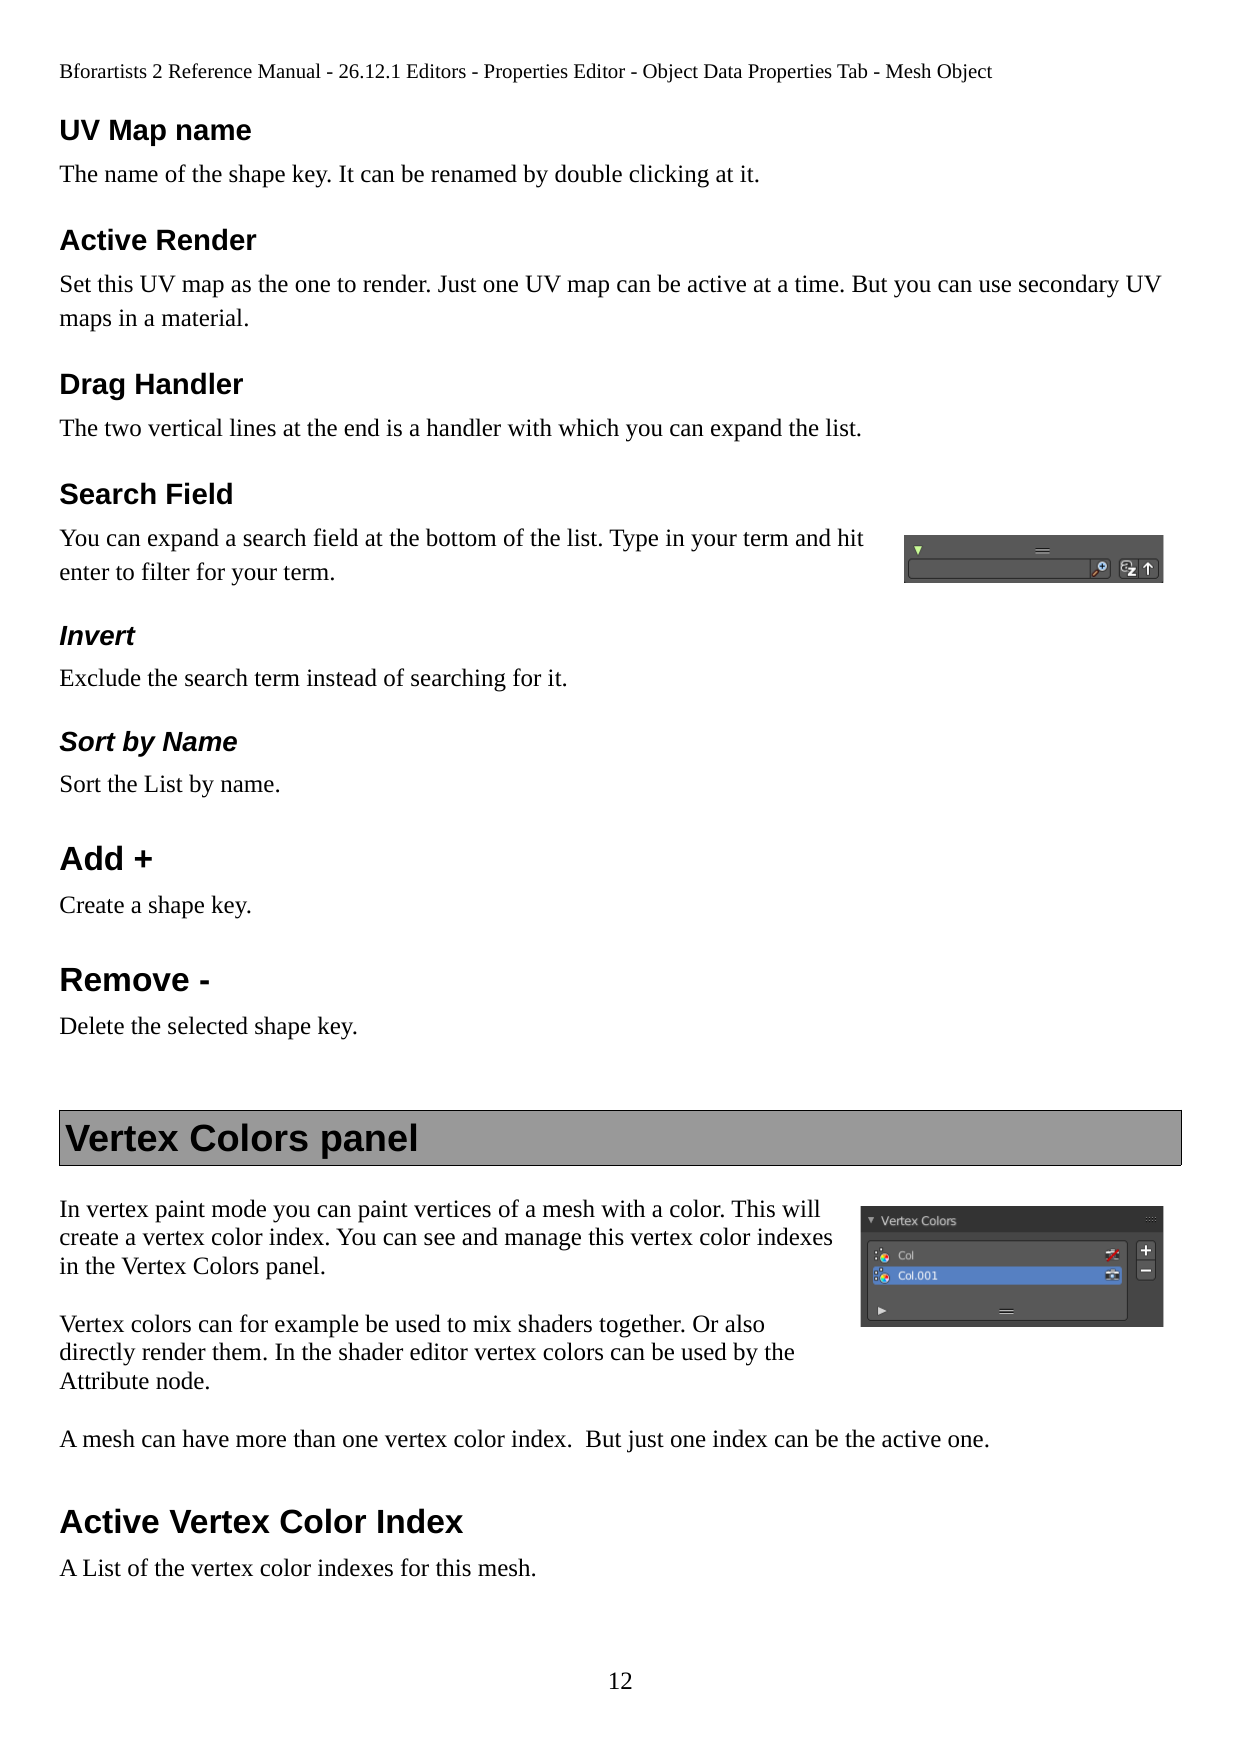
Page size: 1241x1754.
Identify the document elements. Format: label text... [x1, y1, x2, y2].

subtitle Add + [59, 839, 1181, 878]
text The name of the shape key. It can be renamed by double clicking at it. [59, 159, 1181, 188]
subtitle Invert [59, 619, 1181, 651]
text A List of the vertex color indexes for this mesh. [59, 1553, 1181, 1582]
table_header Vertex Colors panel [60, 1111, 1181, 1165]
text In vertex paint mode you can paint vertices of a mesh with a color. This will create a vertex color index. You can see and manage this vertex color indexes in the Vertex Colors panel. [59, 1194, 1181, 1280]
text Set this UV map as the one to render. Just one UV map can be active at a time. But you can use secondary UV maps in a material. [59, 269, 1181, 332]
text Exclude the search term instead of searching for it. [59, 663, 1181, 692]
text Delete the selected shape key. [59, 1011, 1181, 1040]
text The two vertical lines at the end is a handler with which you can expand the list. [59, 413, 1181, 442]
subtitle Search Field [59, 477, 1181, 511]
text You can expand a search field at the bottom of the list. Type in your term and hit enter to filter for your term. [59, 523, 1181, 586]
picture [860, 1206, 1164, 1327]
subtitle Active Render [59, 222, 1181, 256]
text A mesh can have more than one vertex color index. But just one index can be the active one. [59, 1424, 1181, 1452]
subtitle UV Map name [59, 113, 1181, 146]
subtitle Drag Handler [59, 367, 1181, 401]
text Vertex colors can for example be used to mix shaders together. Or also directly render them. In the shader editor vertex colors can be used by the Attribute node. [59, 1309, 1181, 1395]
text Sort the List by name. [59, 769, 1181, 798]
subtitle Active Vertex Color Index [59, 1502, 1181, 1541]
subtitle Remove - [59, 960, 1181, 999]
subtitle Sort by Name [59, 725, 1181, 757]
picture [904, 535, 1164, 583]
text Create a shape key. [59, 890, 1181, 919]
